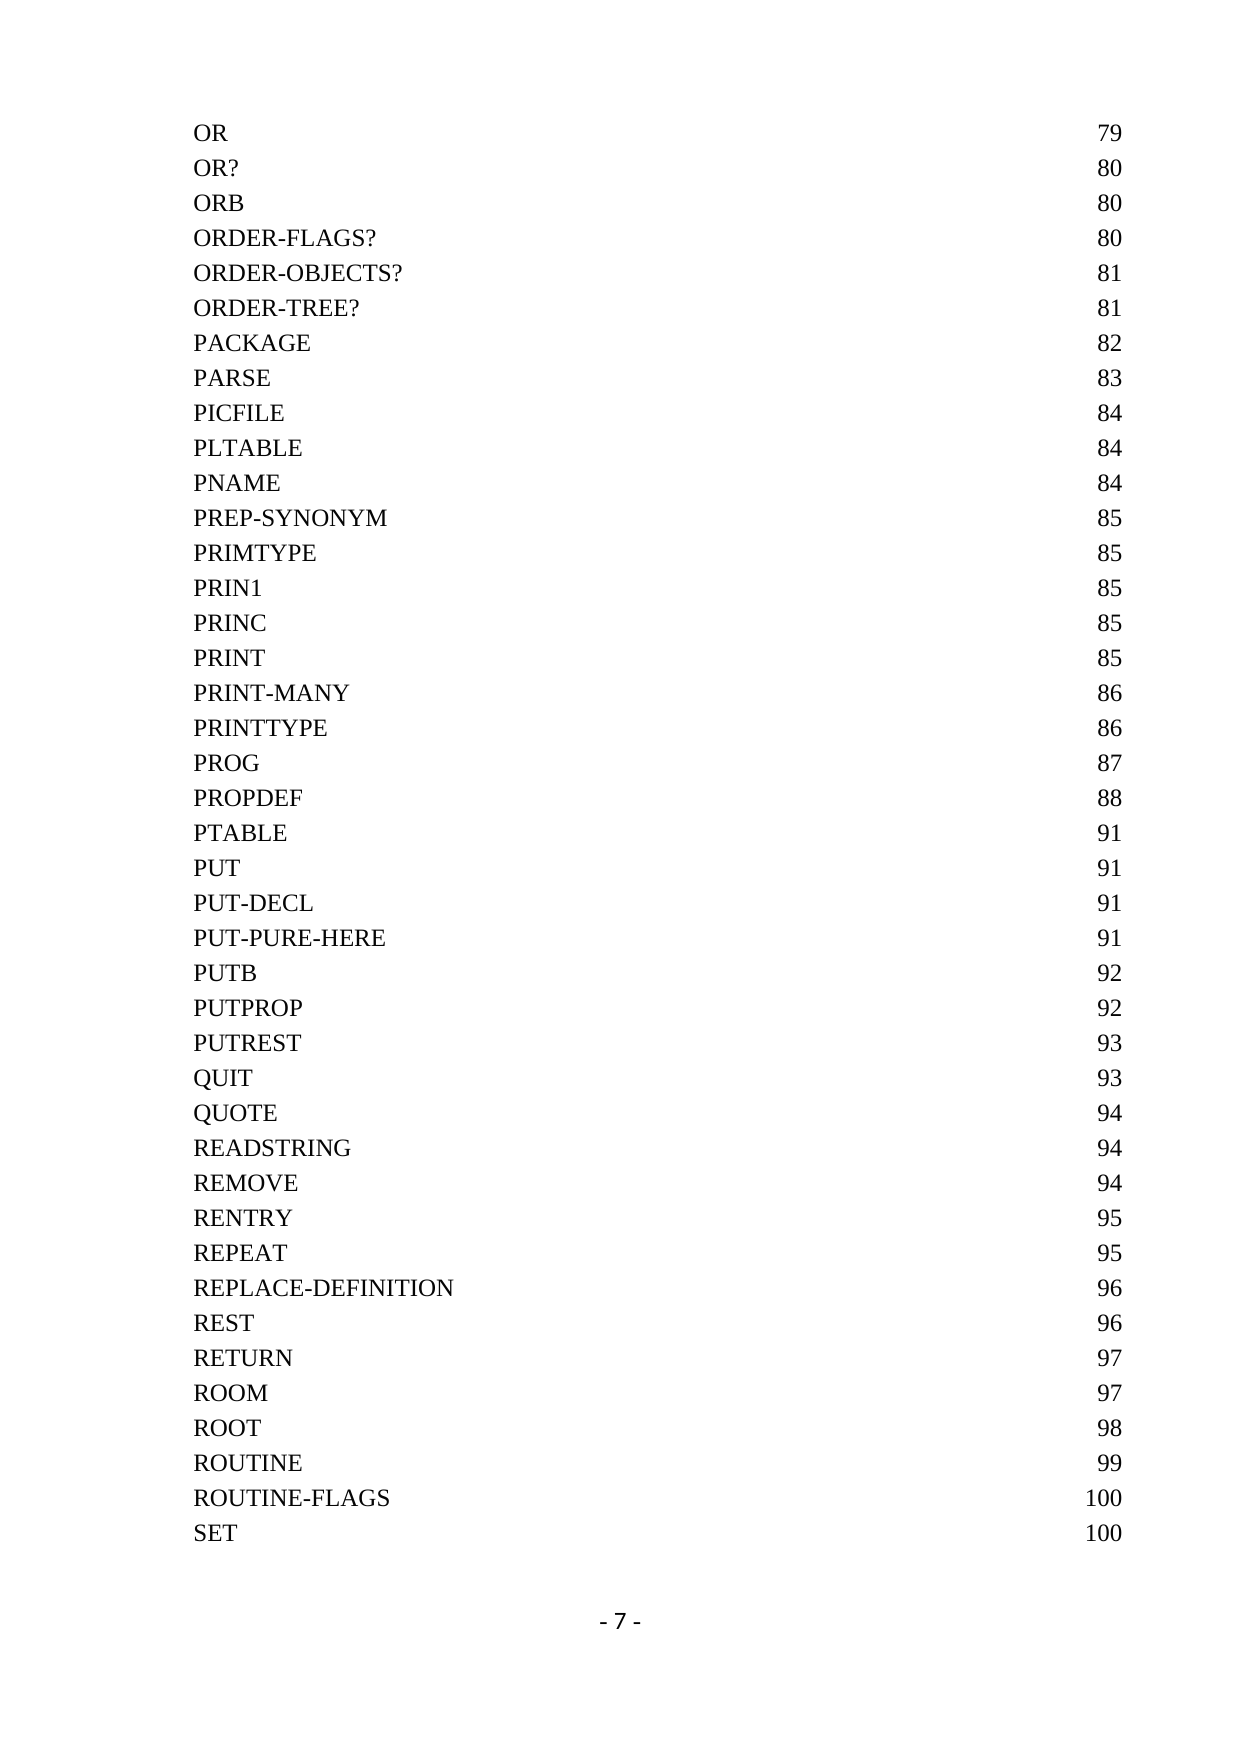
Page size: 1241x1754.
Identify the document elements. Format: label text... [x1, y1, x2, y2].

text SET 100 [193, 1518, 1122, 1547]
text REST 96 [193, 1308, 1122, 1337]
text PUT-PURE-HERE 91 [193, 923, 1122, 952]
text ROOM 97 [193, 1378, 1122, 1407]
text OR? 80 [193, 153, 1122, 182]
text ORDER-FLAGS? 80 [193, 223, 1122, 252]
text QUOTE 94 [193, 1098, 1122, 1127]
text ROOT 98 [193, 1413, 1122, 1442]
text PROPDEF 88 [193, 783, 1122, 812]
text PRINT 85 [193, 643, 1122, 672]
text QUIT 93 [193, 1063, 1122, 1092]
text PRINC 85 [193, 608, 1122, 637]
text PUT 91 [193, 853, 1122, 882]
text ROUTINE 99 [193, 1448, 1122, 1477]
text PRINTTYPE 86 [193, 713, 1122, 742]
text READSTRING 94 [193, 1133, 1122, 1162]
text PUT-DECL 91 [193, 888, 1122, 917]
text PROG 87 [193, 748, 1122, 777]
text ORDER-TREE? 81 [193, 293, 1122, 322]
text RENTRY 95 [193, 1203, 1122, 1232]
text ORDER-OBJECTS? 81 [193, 258, 1122, 287]
text PUTPROP 92 [193, 993, 1122, 1022]
text REMOVE 94 [193, 1168, 1122, 1197]
text REPLACE-DEFINITION 96 [193, 1273, 1122, 1302]
text PRIN1 85 [193, 573, 1122, 602]
text OR 79 [193, 118, 1122, 147]
text ROUTINE-FLAGS 100 [193, 1483, 1122, 1512]
text PTABLE 91 [193, 818, 1122, 847]
text RETURN 97 [193, 1343, 1122, 1372]
text REPEAT 95 [193, 1238, 1122, 1267]
text PLTABLE 84 [193, 433, 1122, 462]
text PUTREST 93 [193, 1028, 1122, 1057]
text PARSE 83 [193, 363, 1122, 392]
text PACKAGE 82 [193, 328, 1122, 357]
text PREP-SYNONYM 85 [193, 503, 1122, 532]
text ORB 80 [193, 188, 1122, 217]
text PNAME 84 [193, 468, 1122, 497]
text PRINT-MANY 86 [193, 678, 1122, 707]
text PUTB 92 [193, 958, 1122, 987]
text PICFILE 84 [193, 398, 1122, 427]
text PRIMTYPE 85 [193, 538, 1122, 567]
